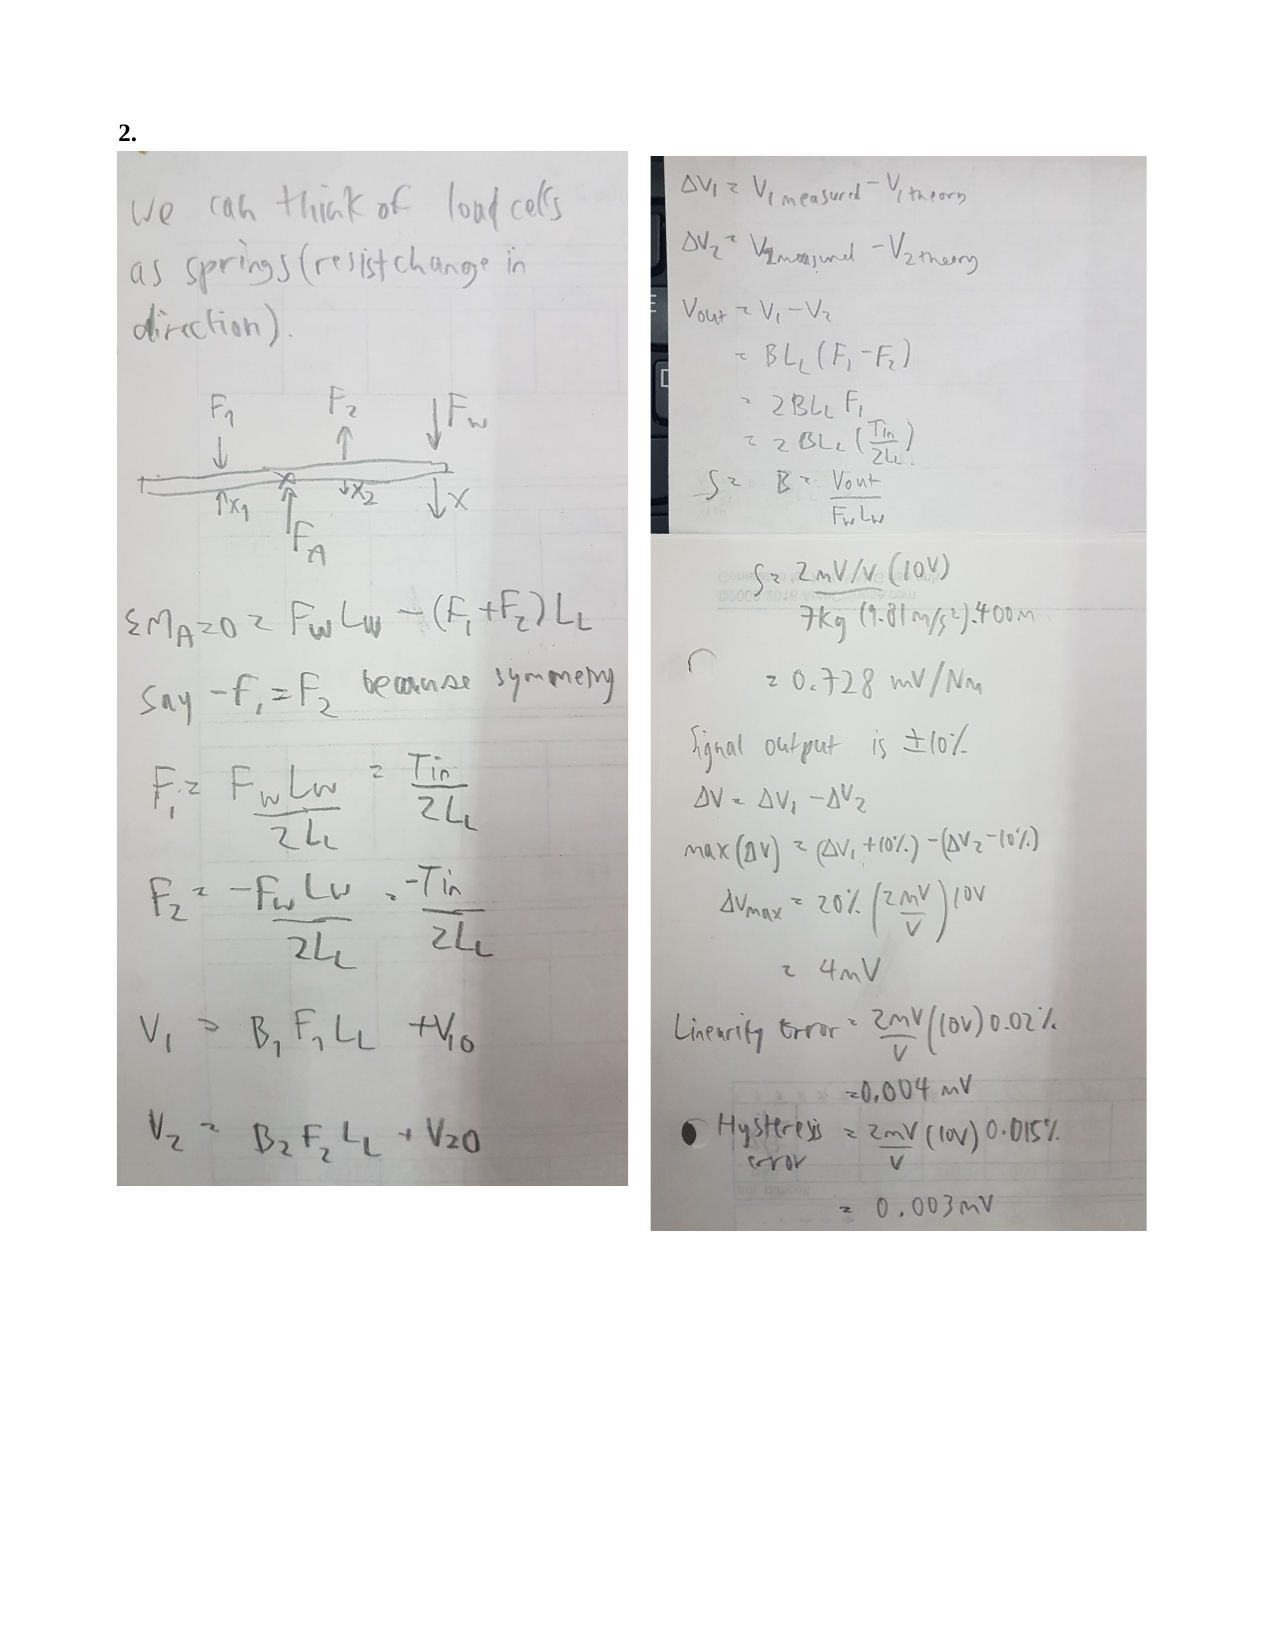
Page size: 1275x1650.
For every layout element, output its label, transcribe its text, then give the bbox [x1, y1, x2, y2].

text 2. [118, 118, 1157, 147]
picture [116, 151, 629, 1186]
picture [650, 156, 1147, 1231]
